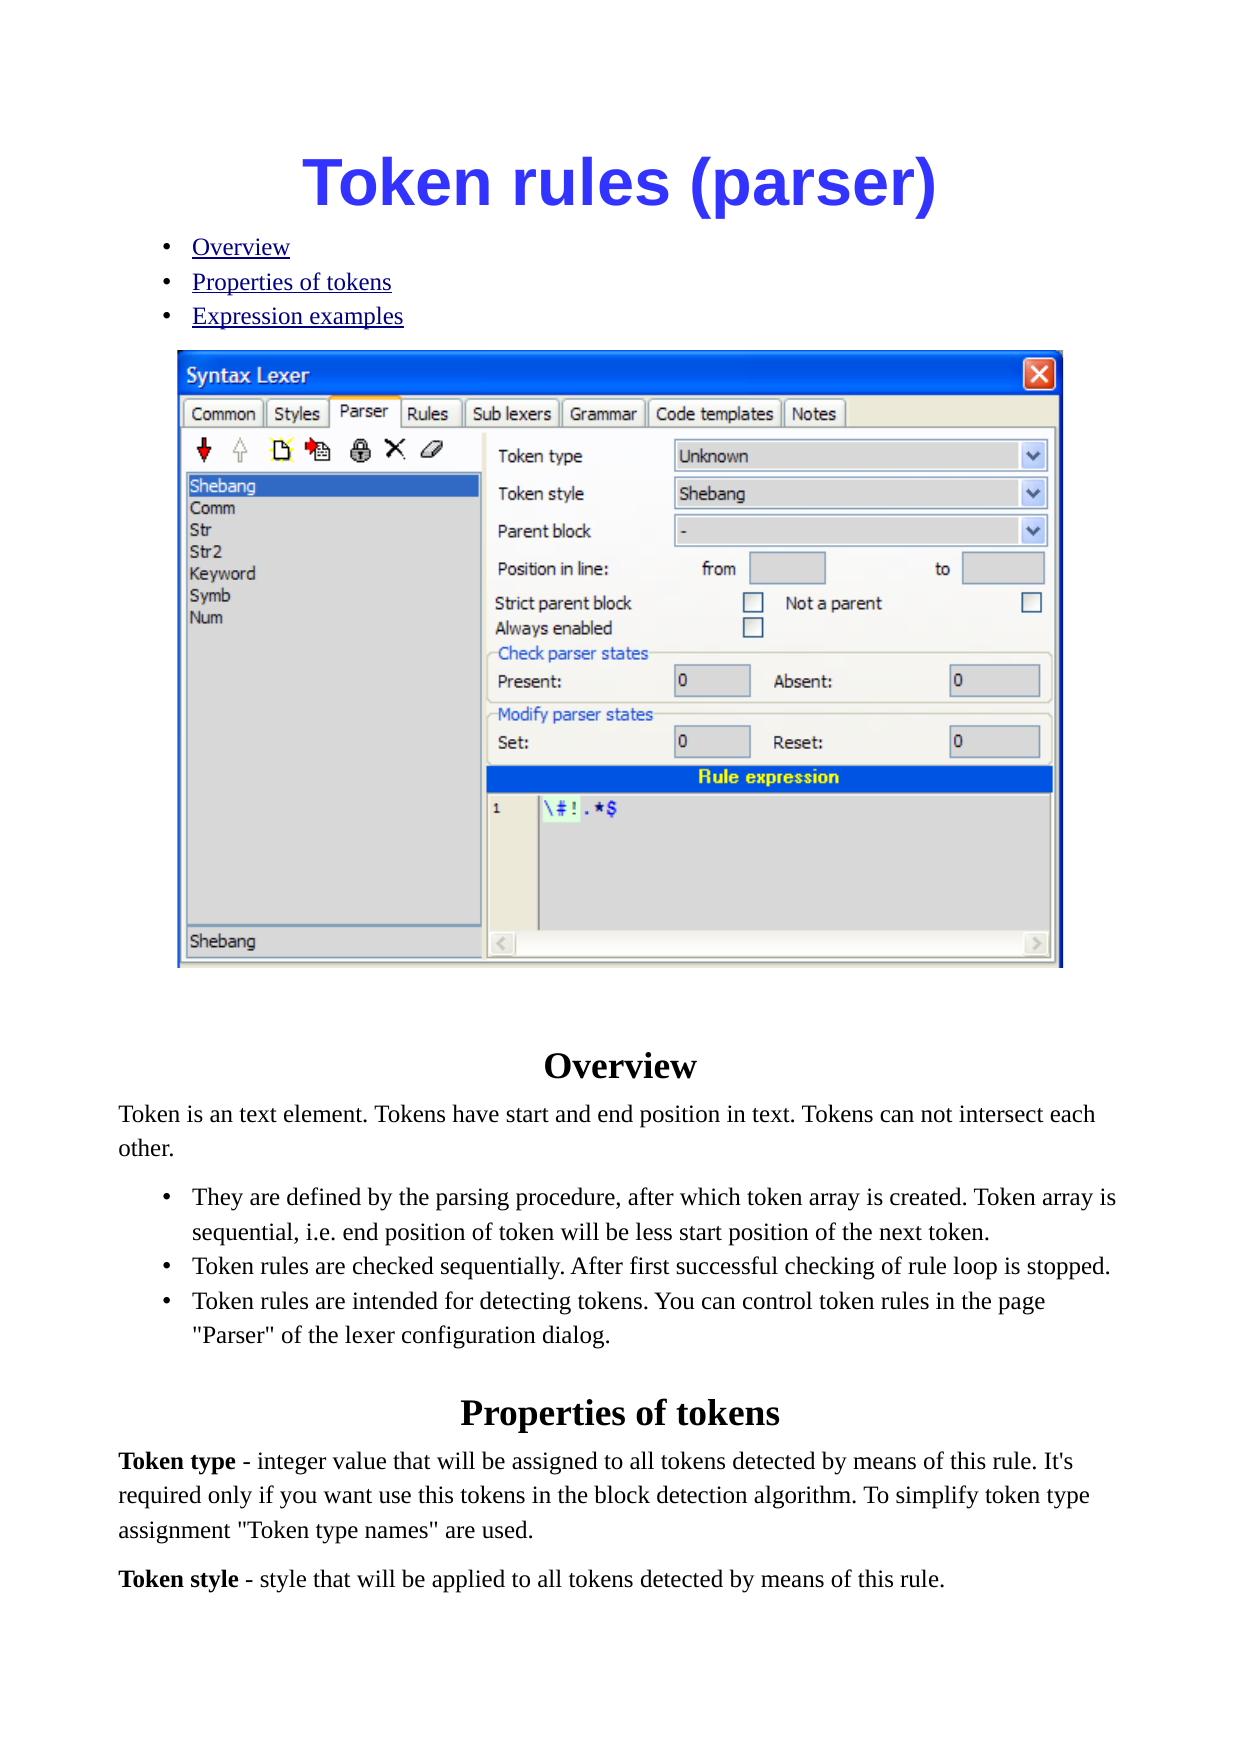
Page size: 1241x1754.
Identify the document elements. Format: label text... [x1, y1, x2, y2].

picture [177, 350, 1064, 968]
list Token rules are intended for detecting tokens. You can control token rules in the page "Parser" of the lexer configuration dialog. [162, 1286, 1122, 1349]
title Token rules (parser) [118, 143, 1122, 220]
list They are defined by the parsing procedure, after which token array is created. Token array is sequential, i.e. end position of token will be less start position of the next token. [162, 1182, 1122, 1246]
list Expression examples [162, 301, 1122, 330]
text Token style - style that will be applied to all tokens detected by means of this rule. [118, 1564, 1122, 1592]
subtitle Overview [118, 1043, 1122, 1086]
text Token is an text element. Tokens have start and end position in text. Tokens can not intersect each other. [118, 1099, 1122, 1162]
list Token rules are checked sequentially. After first successful checking of rule loop is stopped. [162, 1251, 1122, 1280]
text Token type - integer value that will be assigned to all tokens detected by means of this rule. It's required only if you want use this tokens in the block detection algorithm. To simplify token type assignment "Token type names" are used. [118, 1446, 1122, 1543]
subtitle Properties of tokens [118, 1390, 1122, 1433]
list Overview [162, 232, 1122, 261]
list Properties of tokens [162, 267, 1122, 296]
